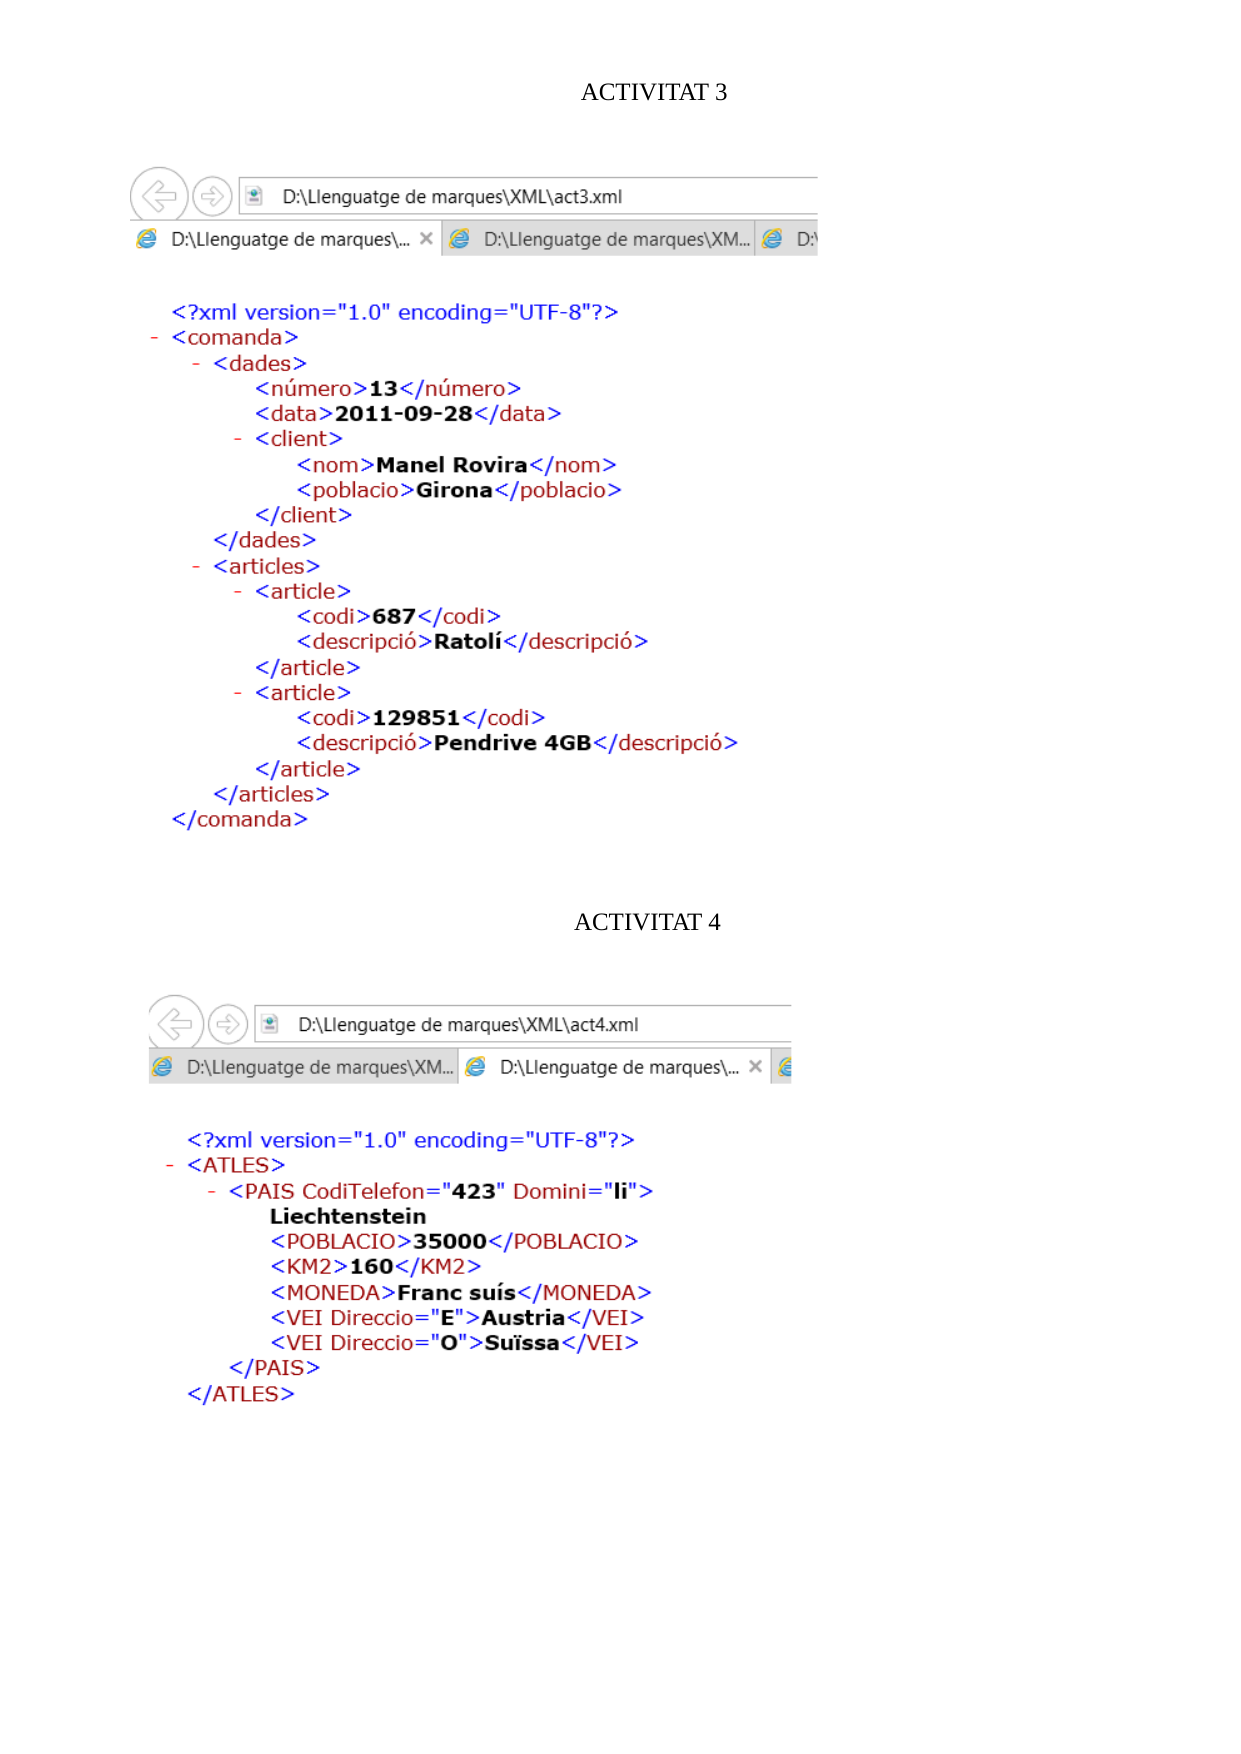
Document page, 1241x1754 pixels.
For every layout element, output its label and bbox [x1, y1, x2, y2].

picture [148, 985, 792, 1459]
picture [130, 152, 818, 883]
